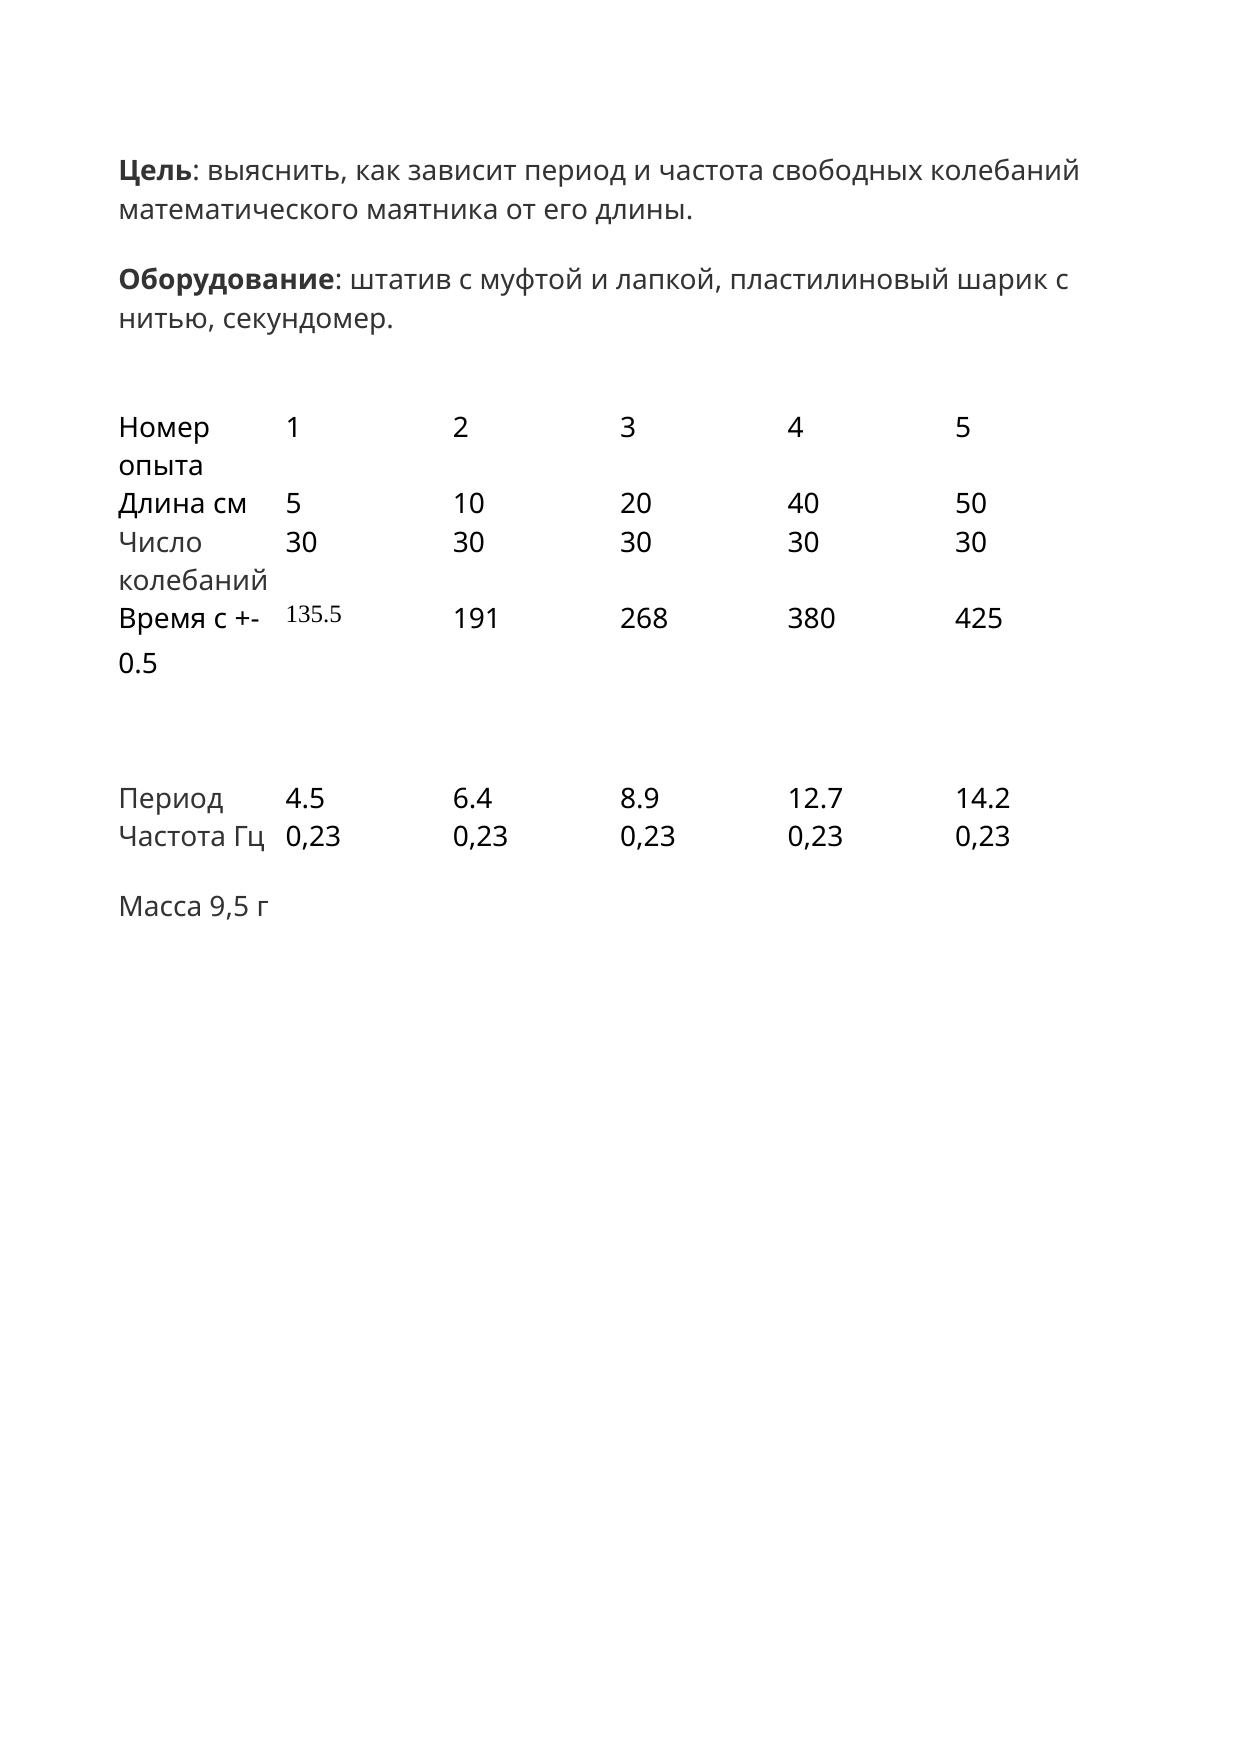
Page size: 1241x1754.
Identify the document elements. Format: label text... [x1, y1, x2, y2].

table_cell Время с +-0.5 [118, 599, 285, 778]
table_cell Частота Гц [118, 816, 285, 854]
table_cell 30 [285, 522, 453, 599]
table_cell 6.4 [453, 778, 620, 816]
table_cell 0,23 [285, 816, 453, 854]
text Масса 9,5 г [118, 886, 1122, 925]
table_header Номер опыта [118, 407, 285, 484]
table_cell 14.2 [955, 778, 1122, 816]
table_cell 5 [285, 484, 453, 522]
table_cell 0,23 [788, 816, 955, 854]
table_cell 50 [955, 484, 1122, 522]
table_cell 4.5 [285, 778, 453, 816]
table_cell 191 [453, 599, 620, 778]
table_cell 30 [788, 522, 955, 599]
table_cell Период [118, 778, 285, 816]
table_cell 0,23 [955, 816, 1122, 854]
table_cell Число колебаний [118, 522, 285, 599]
table_cell 380 [788, 599, 955, 778]
table_cell 0,23 [453, 816, 620, 854]
table_cell Длина см [118, 484, 285, 522]
table_cell 30 [620, 522, 787, 599]
table_cell 40 [788, 484, 955, 522]
table_cell 30 [955, 522, 1122, 599]
table_cell 135.5 [285, 599, 453, 778]
table_cell 30 [453, 522, 620, 599]
table_header 1 [285, 407, 453, 484]
table_header 5 [955, 407, 1122, 484]
table_cell 10 [453, 484, 620, 522]
table_cell 0,23 [620, 816, 787, 854]
table_header 4 [788, 407, 955, 484]
table_cell 20 [620, 484, 787, 522]
table_cell 8.9 [620, 778, 787, 816]
text Оборудование: штатив с муфтой и лапкой, пластилиновый шарик с нитью, секундомер. [118, 259, 1122, 337]
table_cell 12.7 [788, 778, 955, 816]
table_header 2 [453, 407, 620, 484]
text Цель: выяснить, как зависит период и частота свободных колебаний математического маятника от его длины. [118, 149, 1122, 227]
table_cell 268 [620, 599, 787, 778]
table_cell 425 [955, 599, 1122, 778]
table_header 3 [620, 407, 787, 484]
